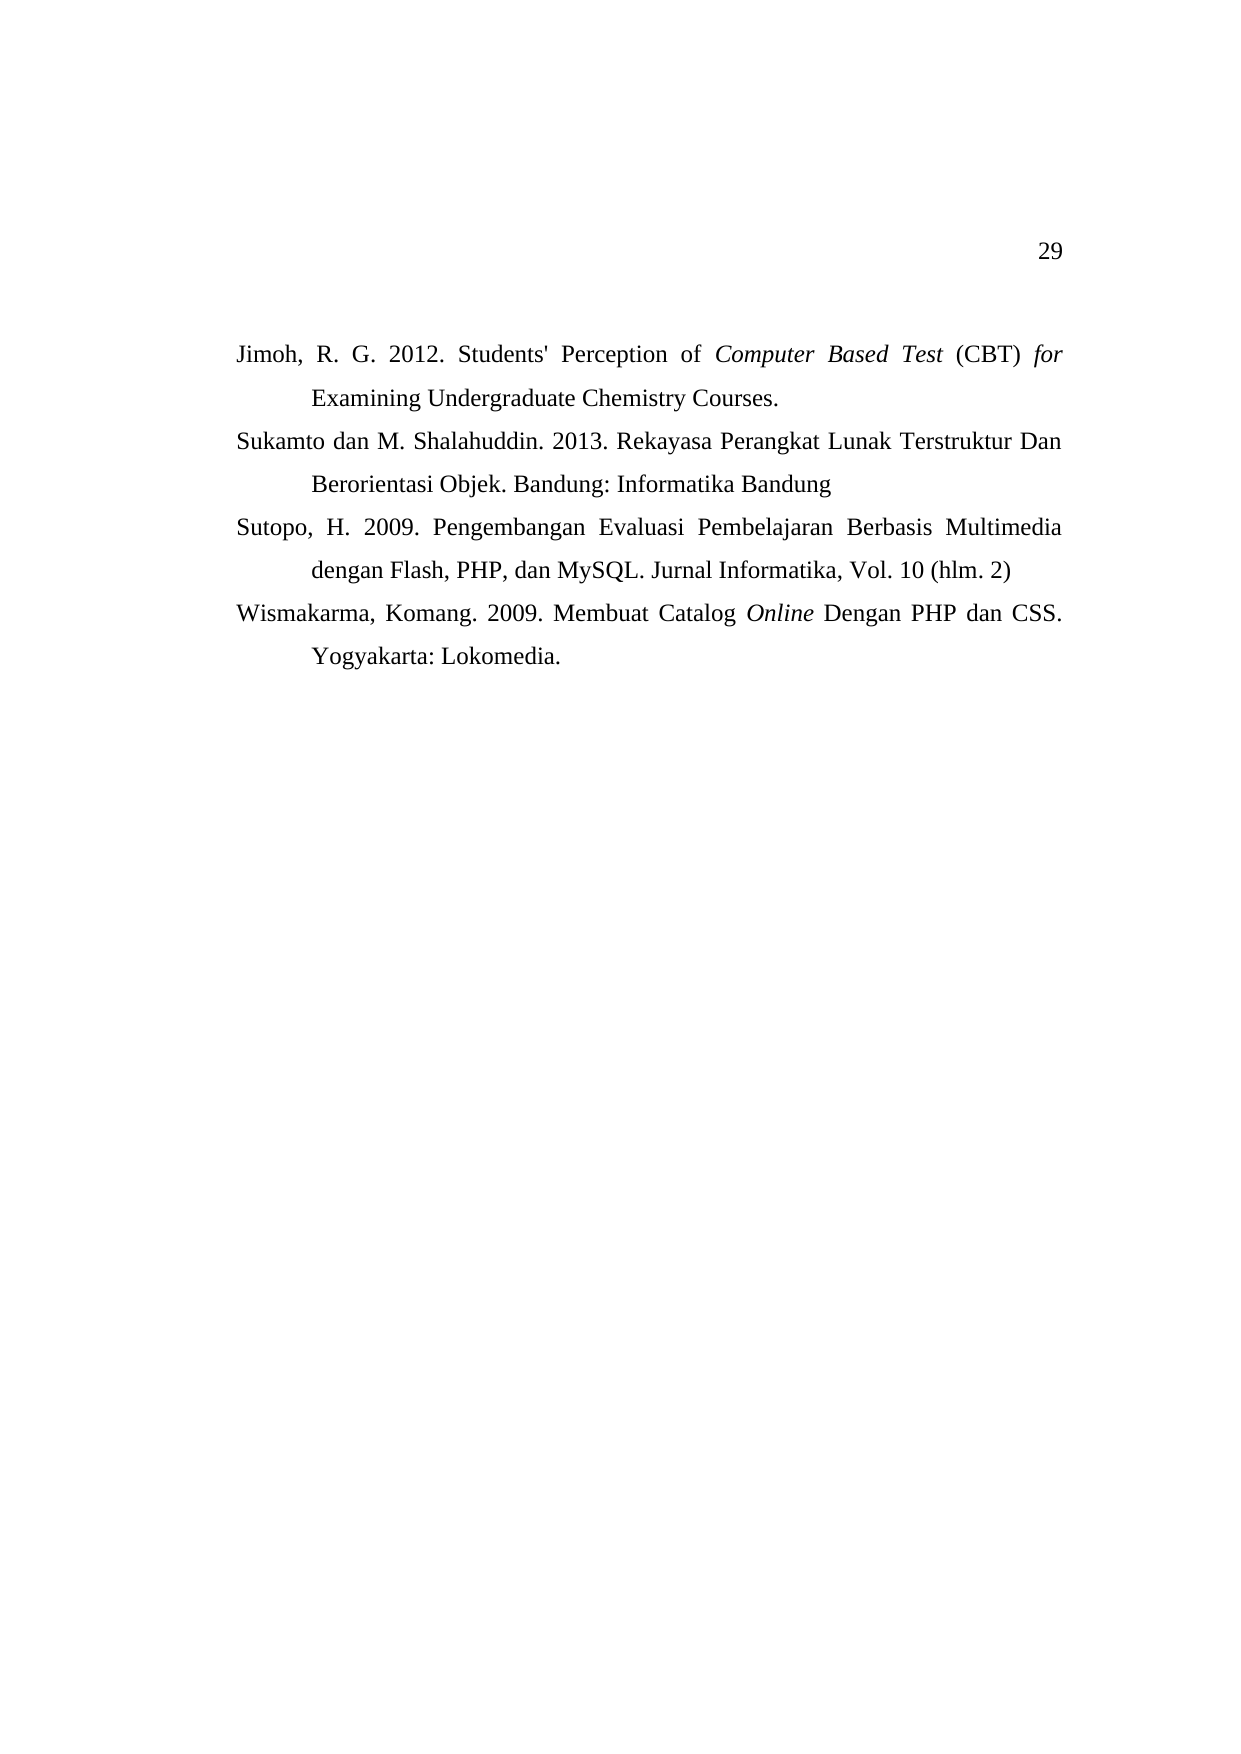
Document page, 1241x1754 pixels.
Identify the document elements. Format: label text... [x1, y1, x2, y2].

text Jimoh, R. G. 2012. Students' Perception of Computer Based Test (CBT) for Examining Undergraduate Chemistry Courses. [236, 339, 1063, 411]
text Sukamto dan M. Shalahuddin. 2013. Rekayasa Perangkat Lunak Terstruktur Dan Berorientasi Objek. Bandung: Informatika Bandung [236, 426, 1063, 498]
text Wismakarma, Komang. 2009. Membuat Catalog Online Dengan PHP dan CSS. Yogyakarta: Lokomedia. [236, 598, 1063, 670]
text Sutopo, H. 2009. Pengembangan Evaluasi Pembelajaran Berbasis Multimedia dengan Flash, PHP, dan MySQL. Jurnal Informatika, Vol. 10 (hlm. 2) [236, 512, 1063, 584]
